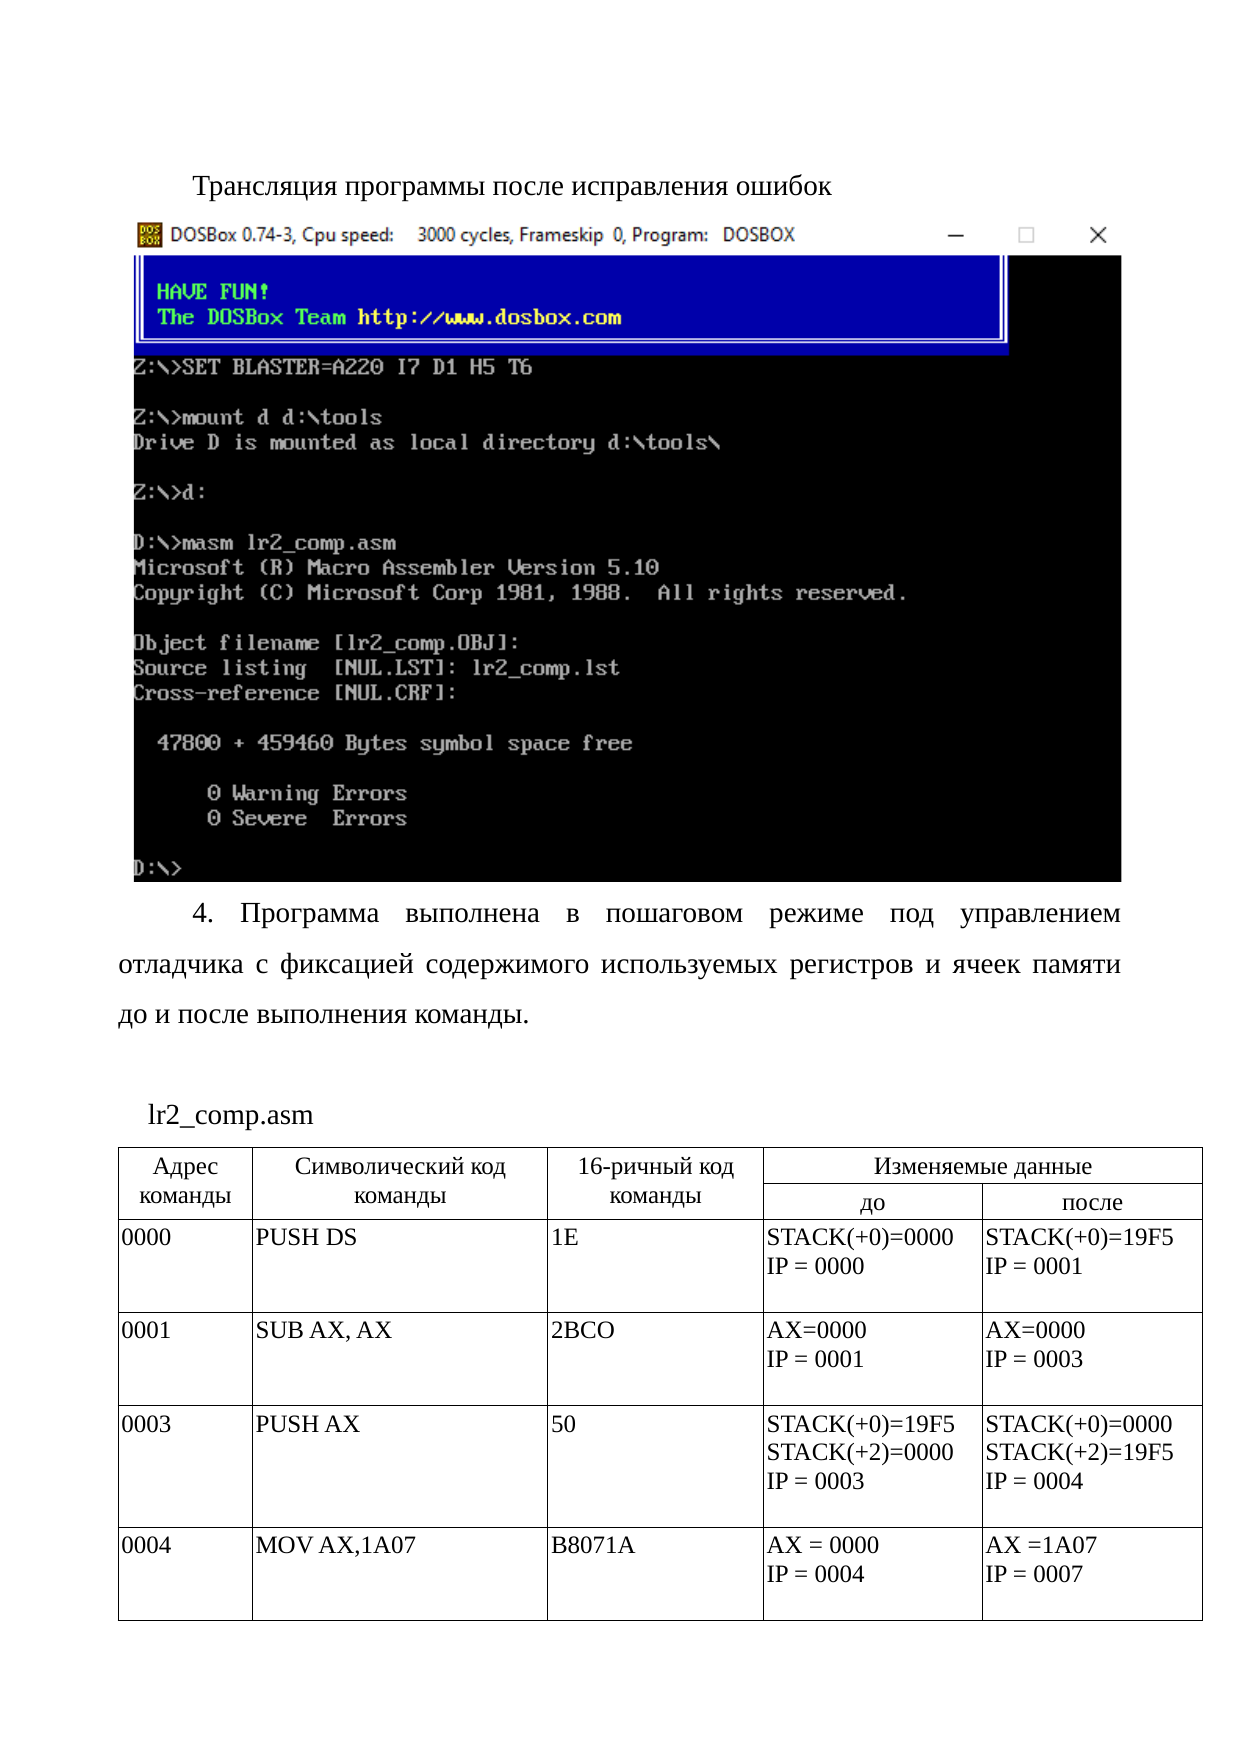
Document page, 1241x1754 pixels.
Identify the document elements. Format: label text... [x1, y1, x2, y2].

table_cell PUSH AX [253, 1406, 547, 1527]
table_cell STACK(+0)=0000 STACK(+2)=19F5 IP = 0004 [983, 1406, 1202, 1527]
table_cell 0001 [119, 1313, 252, 1405]
subtitle lr2_comp.asm [118, 1097, 1122, 1130]
table_header Символический код команды [253, 1148, 547, 1218]
table_cell AX = 0000 IP = 0004 [764, 1528, 982, 1620]
table_cell AX=0000 IP = 0003 [983, 1313, 1202, 1405]
table_cell 0000 [119, 1220, 252, 1312]
table_cell STACK(+0)=19F5 IP = 0001 [983, 1220, 1202, 1312]
table_cell MOV AX,1A07 [253, 1528, 547, 1620]
table_cell 0004 [119, 1528, 252, 1620]
table_cell AX=0000 IP = 0001 [764, 1313, 982, 1405]
table_cell AX =1A07 IP = 0007 [983, 1528, 1202, 1620]
table_header 16-ричный код команды [548, 1148, 763, 1218]
table_cell до [764, 1184, 982, 1218]
table_cell STACK(+0)=0000 IP = 0000 [764, 1220, 982, 1312]
table_cell после [983, 1184, 1202, 1218]
table_cell 0003 [119, 1406, 252, 1527]
table_cell PUSH DS [253, 1220, 547, 1312]
text 4. Программа выполнена в пошаговом режиме под управлением отладчика с фиксацией содержимого используемых регистров и ячеек памяти до и после выполнения команды. [118, 896, 1122, 1030]
text Трансляция программы после исправления ошибок [118, 168, 1122, 202]
table_header Адрес команды [119, 1148, 252, 1218]
table_cell B8071A [548, 1528, 763, 1620]
table_cell SUB AX, AX [253, 1313, 547, 1405]
table_cell 50 [548, 1406, 763, 1527]
table_header Изменяемые данные [764, 1148, 1202, 1183]
table_cell STACK(+0)=19F5 STACK(+2)=0000 IP = 0003 [764, 1406, 982, 1527]
table_cell 2BCO [548, 1313, 763, 1405]
table_cell 1E [548, 1220, 763, 1312]
